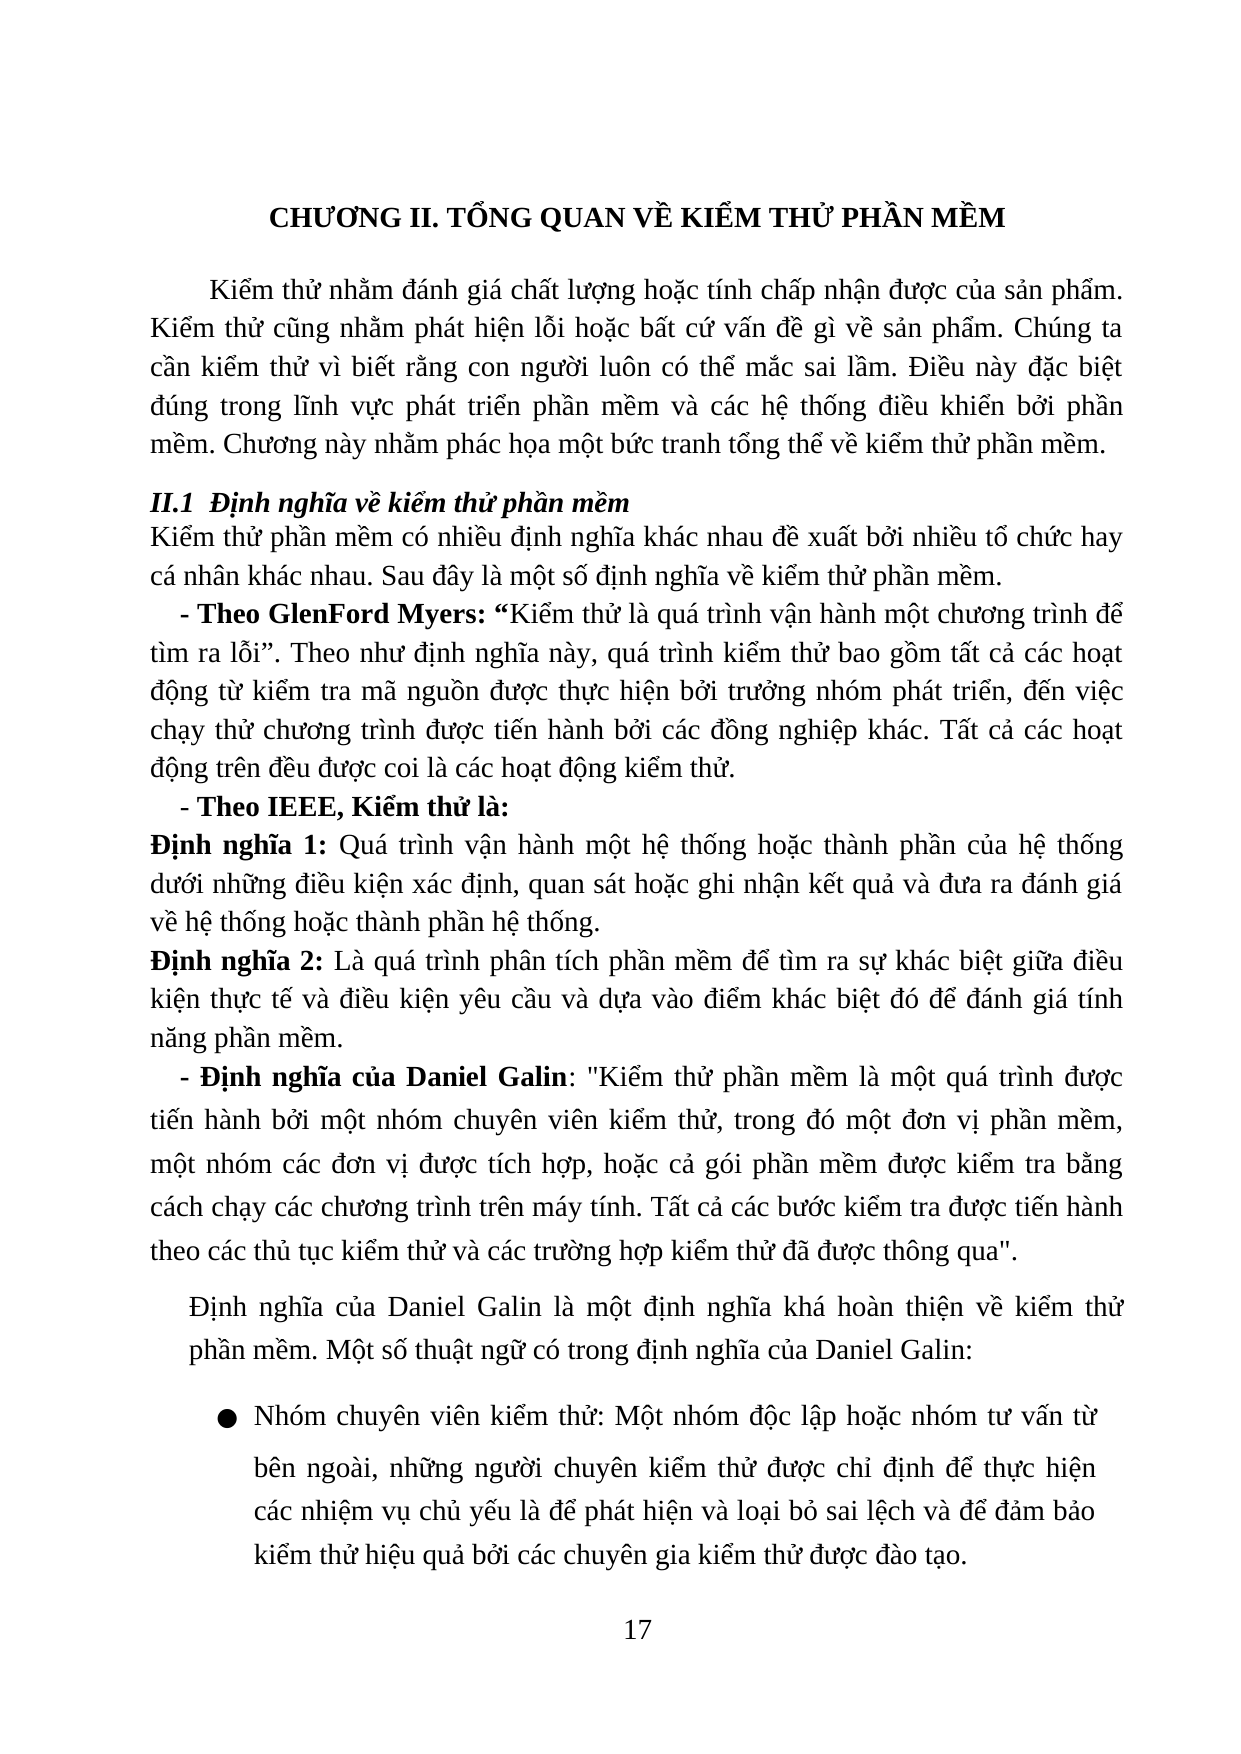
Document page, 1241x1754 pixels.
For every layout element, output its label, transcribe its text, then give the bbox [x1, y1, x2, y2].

text Định nghĩa 2: Là quá trình phân tích phần mềm để tìm ra sự khác biệt giữa điều kiện thực tế và điều kiện yêu cầu và dựa vào điểm khác biệt đó để đánh giá tính năng phần mềm. [150, 943, 1125, 1054]
text - Định nghĩa của Daniel Galin: "Kiểm thử phần mềm là một quá trình được tiến hành bởi một nhóm chuyên viên kiểm thử, trong đó một đơn vị phần mềm, một nhóm các đơn vị được tích hợp, hoặc cả gói phần mềm được kiểm tra bằng cách chạy các chương trình trên máy tính. Tất cả các bước kiểm tra được tiến hành theo các thủ tục kiểm thử và các trường hợp kiểm thử đã được thông qua". [150, 1059, 1124, 1266]
text Kiểm thử nhằm đánh giá chất lượng hoặc tính chấp nhận được của sản phẩm. Kiểm thử cũng nhằm phát hiện lỗi hoặc bất cứ vấn đề gì về sản phẩm. Chúng ta cần kiểm thử vì biết rằng con người luôn có thể mắc sai lầm. Điều này đặc biệt đúng trong lĩnh vực phát triển phần mềm và các hệ thống điều khiển bởi phần mềm. Chương này nhằm phác họa một bức tranh tổng thể về kiểm thử phần mềm. [150, 272, 1125, 460]
text Định nghĩa của Daniel Galin là một định nghĩa khá hoàn thiện về kiểm thử phần mềm. Một số thuật ngữ có trong định nghĩa của Daniel Galin: [189, 1289, 1125, 1366]
subtitle II.1 Định nghĩa về kiểm thử phần mềm [150, 486, 1125, 519]
text Định nghĩa 1: Quá trình vận hành một hệ thống hoặc thành phần của hệ thống dưới những điều kiện xác định, quan sát hoặc ghi nhận kết quả và đưa ra đánh giá về hệ thống hoặc thành phần hệ thống. [150, 827, 1125, 938]
text - Theo IEEE, Kiểm thử là: [150, 789, 1125, 822]
subtitle CHƯƠNG II. TỔNG QUAN VỀ KIỂM THỬ PHẦN MỀM [150, 200, 1125, 233]
list Nhóm chuyên viên kiểm thử: Một nhóm độc lập hoặc nhóm tư vấn từ bên ngoài, những người chuyên kiểm thử được chỉ định để thực hiện các nhiệm vụ chủ yếu là để phát hiện và loại bỏ sai lệch và để đảm bảo kiểm thử hiệu quả bởi các chuyên gia kiểm thử được đào tạo. [216, 1388, 1098, 1570]
text - Theo GlenFord Myers: “Kiểm thử là quá trình vận hành một chương trình để tìm ra lỗi”. Theo như định nghĩa này, quá trình kiểm thử bao gồm tất cả các hoạt động từ kiểm tra mã nguồn được thực hiện bởi trưởng nhóm phát triển, đến việc chạy thử chương trình được tiến hành bởi các đồng nghiệp khác. Tất cả các hoạt động trên đều được coi là các hoạt động kiểm thử. [150, 596, 1125, 784]
text Kiểm thử phần mềm có nhiều định nghĩa khác nhau đề xuất bởi nhiều tổ chức hay cá nhân khác nhau. Sau đây là một số định nghĩa về kiểm thử phần mềm. [150, 519, 1125, 591]
